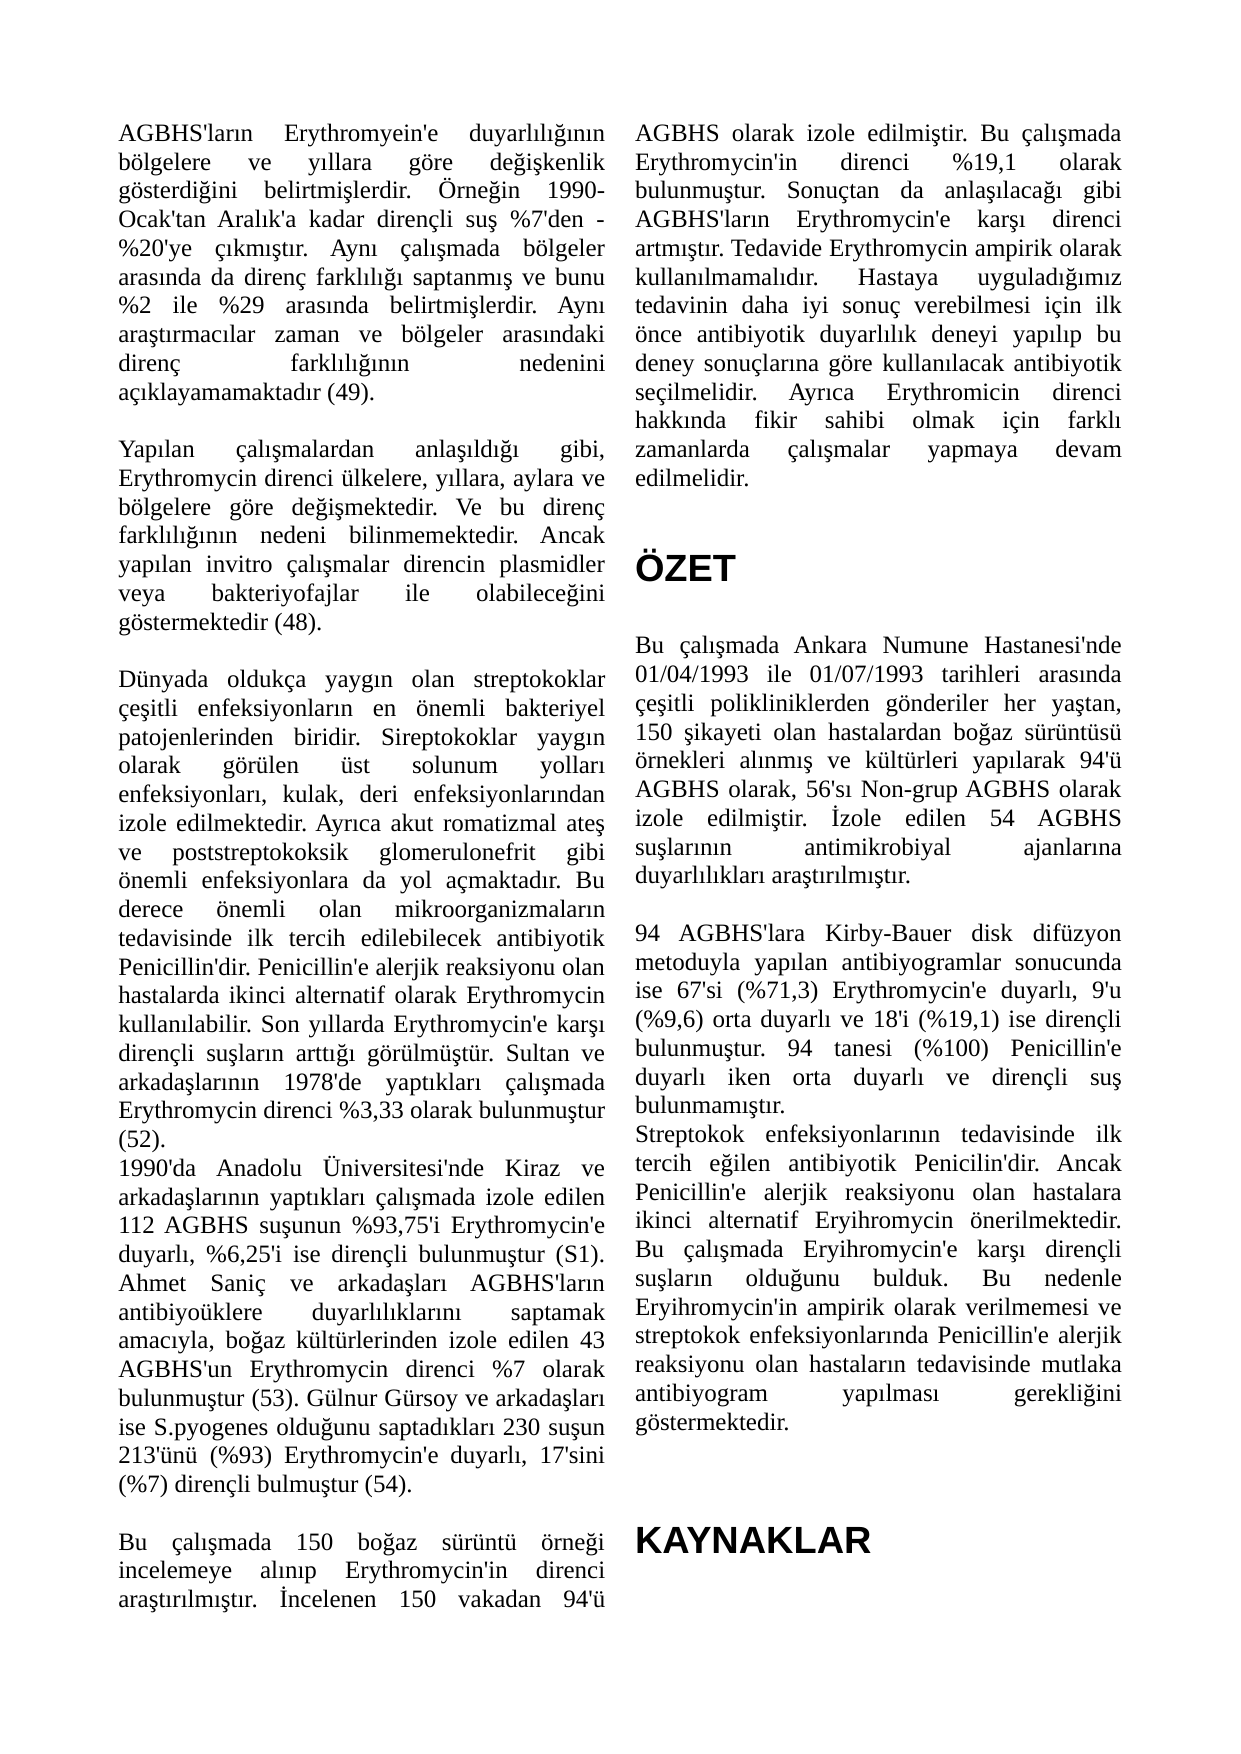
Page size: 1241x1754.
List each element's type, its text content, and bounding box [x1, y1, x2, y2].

text Bu çalışmada Ankara Numune Hastanesi'nde 01/04/1993 ile 01/07/1993 tarihleri arasında çeşitli polikliniklerden gönderiler her yaştan, 150 şikayeti olan hastalardan boğaz sürüntüsü örnekleri alınmış ve kültürleri yapılarak 94'ü AGBHS olarak, 56'sı Non-grup AGBHS olarak izole edilmiştir. İzole edilen 54 AGBHS suşlarının antimikrobiyal ajanlarına duyarlılıkları araştırılmıştır. [635, 631, 1122, 889]
text AGBHS'ların Erythromyein'e duyarlılığının bölgelere ve yıllara göre değişkenlik gösterdiğini belirtmişlerdir. Örneğin 1990-Ocak'tan Aralık'a kadar dirençli suş %7'den - %20'ye çıkmıştır. Aynı çalışmada bölgeler arasında da direnç farklılığı saptanmış ve bunu %2 ile %29 arasında belirtmişlerdir. Aynı araştırmacılar zaman ve bölgeler arasındaki direnç farklılığının nedenini açıklayamamaktadır (49). [118, 118, 605, 406]
text AGBHS olarak izole edilmiştir. Bu çalışmada Erythromycin'in direnci %19,1 olarak bulunmuştur. Sonuçtan da anlaşılacağı gibi AGBHS'ların Erythromycin'e karşı direnci artmıştır. Tedavide Erythromycin ampirik olarak kullanılmamalıdır. Hastaya uyguladığımız tedavinin daha iyi sonuç verebilmesi için ilk önce antibiyotik duyarlılık deneyi yapılıp bu deney sonuçlarına göre kullanılacak antibiyotik seçilmelidir. Ayrıca Erythromicin direnci hakkında fikir sahibi olmak için farklı zamanlarda çalışmalar yapmaya devam edilmelidir. [635, 118, 1122, 492]
text Yapılan çalışmalardan anlaşıldığı gibi, Erythromycin direnci ülkelere, yıllara, aylara ve bölgelere göre değişmektedir. Ve bu direnç farklılığının nedeni bilinmemektedir. Ancak yapılan invitro çalışmalar direncin plasmidler veya bakteriyofajlar ile olabileceğini göstermektedir (48). [118, 434, 605, 636]
subtitle KAYNAKLAR [635, 1518, 1122, 1562]
text Dünyada oldukça yaygın olan streptokoklar çeşitli enfeksiyonların en önemli bakteriyel patojenlerinden biridir. Sireptokoklar yaygın olarak görülen üst solunum yolları enfeksiyonları, kulak, deri enfeksiyonlarından izole edilmektedir. Ayrıca akut romatizmal ateş ve poststreptokoksik glomerulonefrit gibi önemli enfeksiyonlara da yol açmaktadır. Bu derece önemli olan mikroorganizmaların tedavisinde ilk tercih edilebilecek antibiyotik Penicillin'dir. Penicillin'e alerjik reaksiyonu olan hastalarda ikinci alternatif olarak Erythromycin kullanılabilir. Son yıllarda Erythromycin'e karşı dirençli suşların arttığı görülmüştür. Sultan ve arkadaşlarının 1978'de yaptıkları çalışmada Erythromycin direnci %3,33 olarak bulunmuştur (52). [118, 664, 605, 1153]
text 94 AGBHS'lara Kirby-Bauer disk difüzyon metoduyla yapılan antibiyogramlar sonucunda ise 67'si (%71,3) Erythromycin'e duyarlı, 9'u (%9,6) orta duyarlı ve 18'i (%19,1) ise dirençli bulunmuştur. 94 tanesi (%100) Penicillin'e duyarlı iken orta duyarlı ve dirençli suş bulunmamıştır. [635, 918, 1122, 1119]
text Bu çalışmada 150 boğaz sürüntü örneği incelemeye alınıp Erythromycin'in direnci araştırılmıştır. İncelenen 150 vakadan 94'ü [118, 1527, 605, 1613]
subtitle ÖZET [635, 546, 1122, 589]
text Streptokok enfeksiyonlarının tedavisinde ilk tercih eğilen antibiyotik Penicilin'dir. Ancak Penicillin'e alerjik reaksiyonu olan hastalara ikinci alternatif Eryihromycin önerilmektedir. Bu çalışmada Eryihromycin'e karşı dirençli suşların olduğunu bulduk. Bu nedenle Eryihromycin'in ampirik olarak verilmemesi ve streptokok enfeksiyonlarında Penicillin'e alerjik reaksiyonu olan hastaların tedavisinde mutlaka antibiyogram yapılması gerekliğini göstermektedir. [635, 1119, 1122, 1436]
text 1990'da Anadolu Üniversitesi'nde Kiraz ve arkadaşlarının yaptıkları çalışmada izole edilen 112 AGBHS suşunun %93,75'i Erythromycin'e duyarlı, %6,25'i ise dirençli bulunmuştur (S1). Ahmet Saniç ve arkadaşları AGBHS'ların antibiyoüklere duyarlılıklarını saptamak amacıyla, boğaz kültürlerinden izole edilen 43 AGBHS'un Erythromycin direnci %7 olarak bulunmuştur (53). Gülnur Gürsoy ve arkadaşları ise S.pyogenes olduğunu saptadıkları 230 suşun 213'ünü (%93) Erythromycin'e duyarlı, 17'sini (%7) dirençli bulmuştur (54). [118, 1153, 605, 1498]
